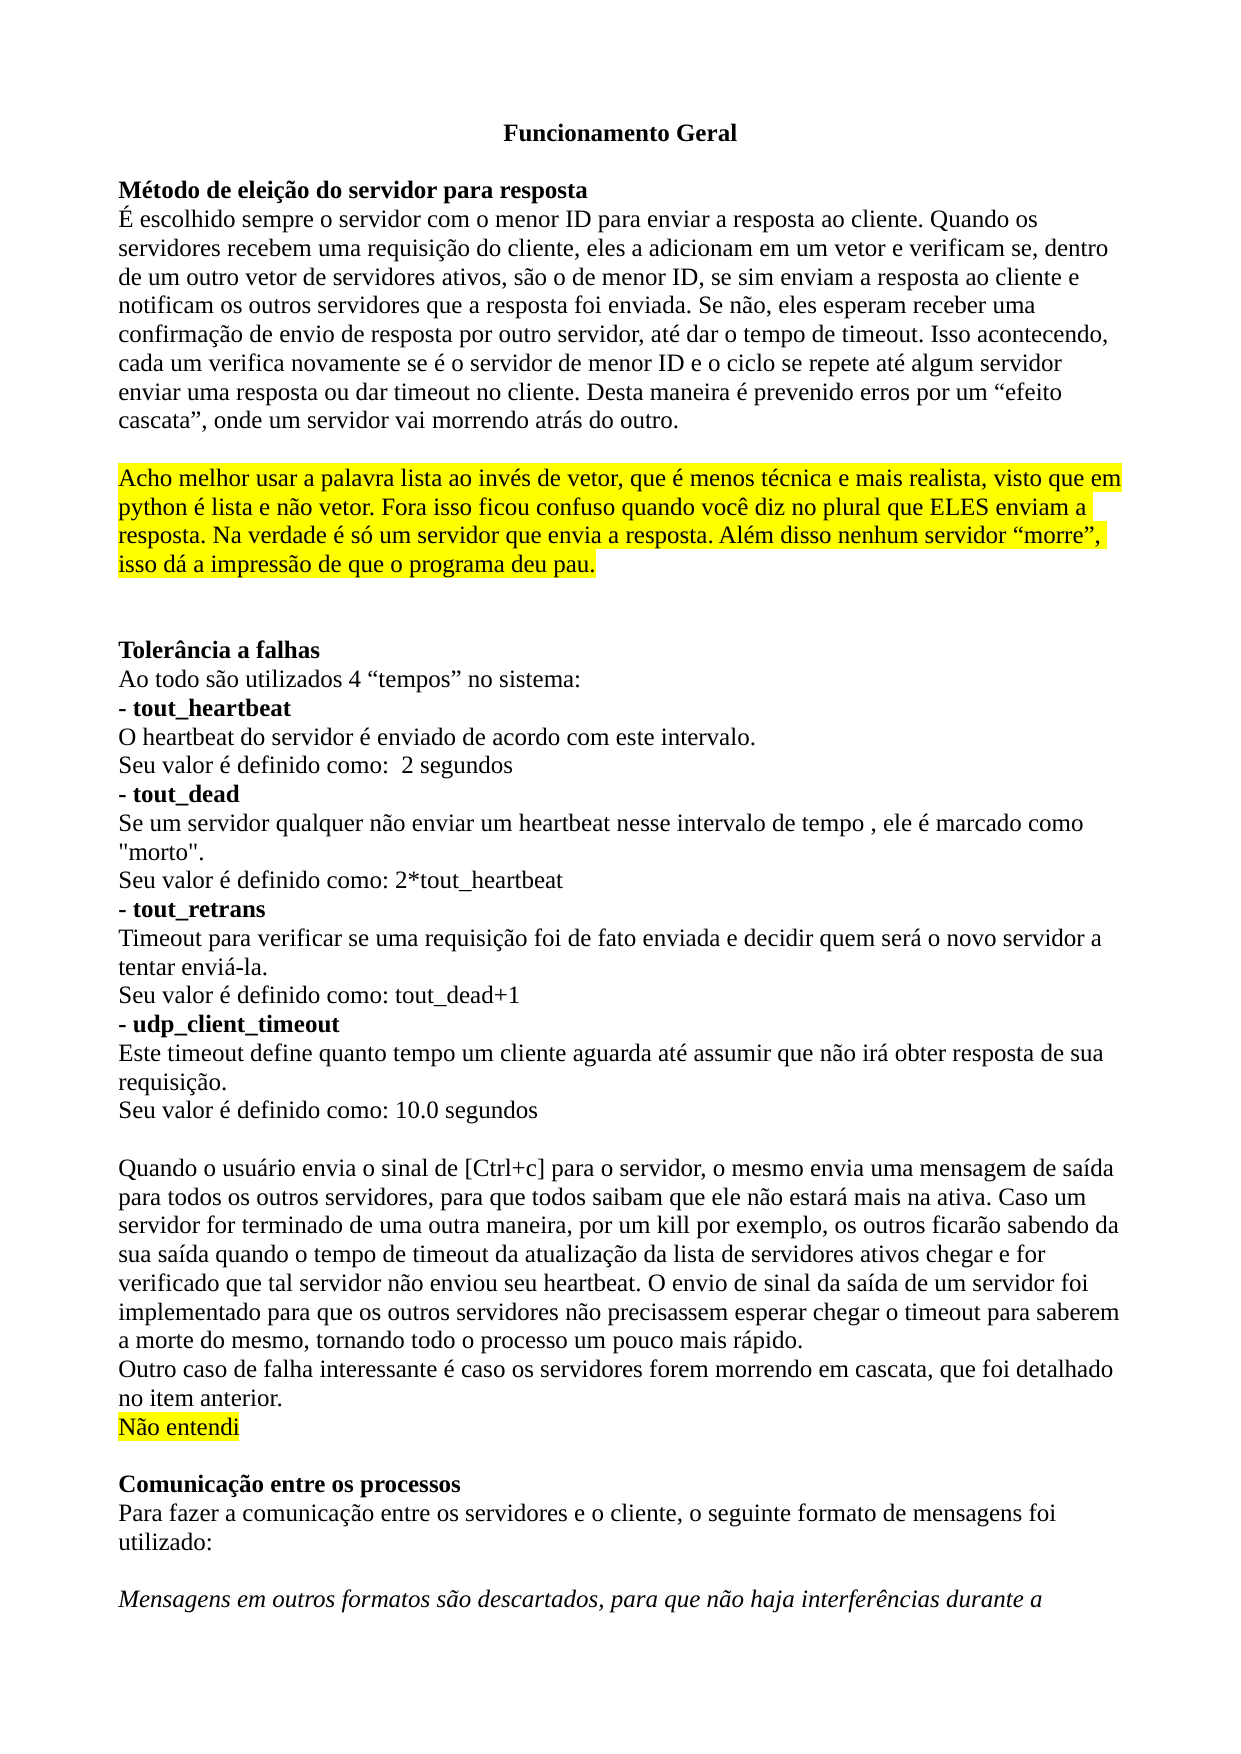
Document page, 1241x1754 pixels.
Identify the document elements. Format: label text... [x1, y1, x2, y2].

text Comunicação entre os processos Para fazer a comunicação entre os servidores e o cliente, o seguinte formato de mensagens foi utilizado: Mensagens em outros formatos são descartados, para que não haja interferências durante a [118, 1441, 1122, 1613]
text Funcionamento Geral [118, 118, 1122, 147]
text Não entendi [118, 1412, 1122, 1441]
text Seu valor é definido como: 2*tout_heartbeat - tout_retrans Timeout para verificar se uma requisição foi de fato enviada e decidir quem será o novo servidor a tentar enviá-la. Seu valor é definido como: tout_dead+1 - udp_client_timeout Este timeout define quanto tempo um cliente aguarda até assumir que não irá obter resposta de sua requisição. Seu valor é definido como: 10.0 segundos Quando o usuário envia o sinal de [Ctrl+c] para o servidor, o mesmo envia uma mensagem de saída para todos os outros servidores, para que todos saibam que ele não estará mais na ativa. Caso um servidor for terminado de uma outra maneira, por um kill por exemplo, os outros ficarão sabendo da sua saída quando o tempo de timeout da atualização da lista de servidores ativos chegar e for verificado que tal servidor não enviou seu heartbeat. O envio de sinal da saída de um servidor foi implementado para que os outros servidores não precisassem esperar chegar o timeout para saberem a morte do mesmo, tornando todo o processo um pouco mais rápido. Outro caso de falha interessante é caso os servidores forem morrendo em cascata, que foi detalhado no item anterior. [118, 866, 1122, 1412]
text Método de eleição do servidor para resposta [118, 147, 1122, 204]
text É escolhido sempre o servidor com o menor ID para enviar a resposta ao cliente. Quando os servidores recebem uma requisição do cliente, eles a adicionam em um vetor e verificam se, dentro de um outro vetor de servidores ativos, são o de menor ID, se sim enviam a resposta ao cliente e notificam os outros servidores que a resposta foi enviada. Se não, eles esperam receber uma confirmação de envio de resposta por outro servidor, até dar o tempo de timeout. Isso acontecendo, cada um verifica novamente se é o servidor de menor ID e o ciclo se repete até algum servidor enviar uma resposta ou dar timeout no cliente. Desta maneira é prevenido erros por um “efeito cascata”, onde um servidor vai morrendo atrás do outro. [118, 204, 1122, 434]
text Acho melhor usar a palavra lista ao invés de vetor, que é menos técnica e mais realista, visto que em python é lista e não vetor. Fora isso ficou confuso quando você diz no plural que ELES enviam a resposta. Na verdade é só um servidor que envia a resposta. Além disso nenhum servidor “morre”, isso dá a impressão de que o programa deu pau. [118, 463, 1122, 578]
text Ao todo são utilizados 4 “tempos” no sistema: - tout_heartbeat O heartbeat do servidor é enviado de acordo com este intervalo. Seu valor é definido como: 2 segundos - tout_dead Se um servidor qualquer não enviar um heartbeat nesse intervalo de tempo , ele é marcado como "morto". [118, 664, 1122, 866]
text Tolerância a falhas [118, 578, 1122, 664]
